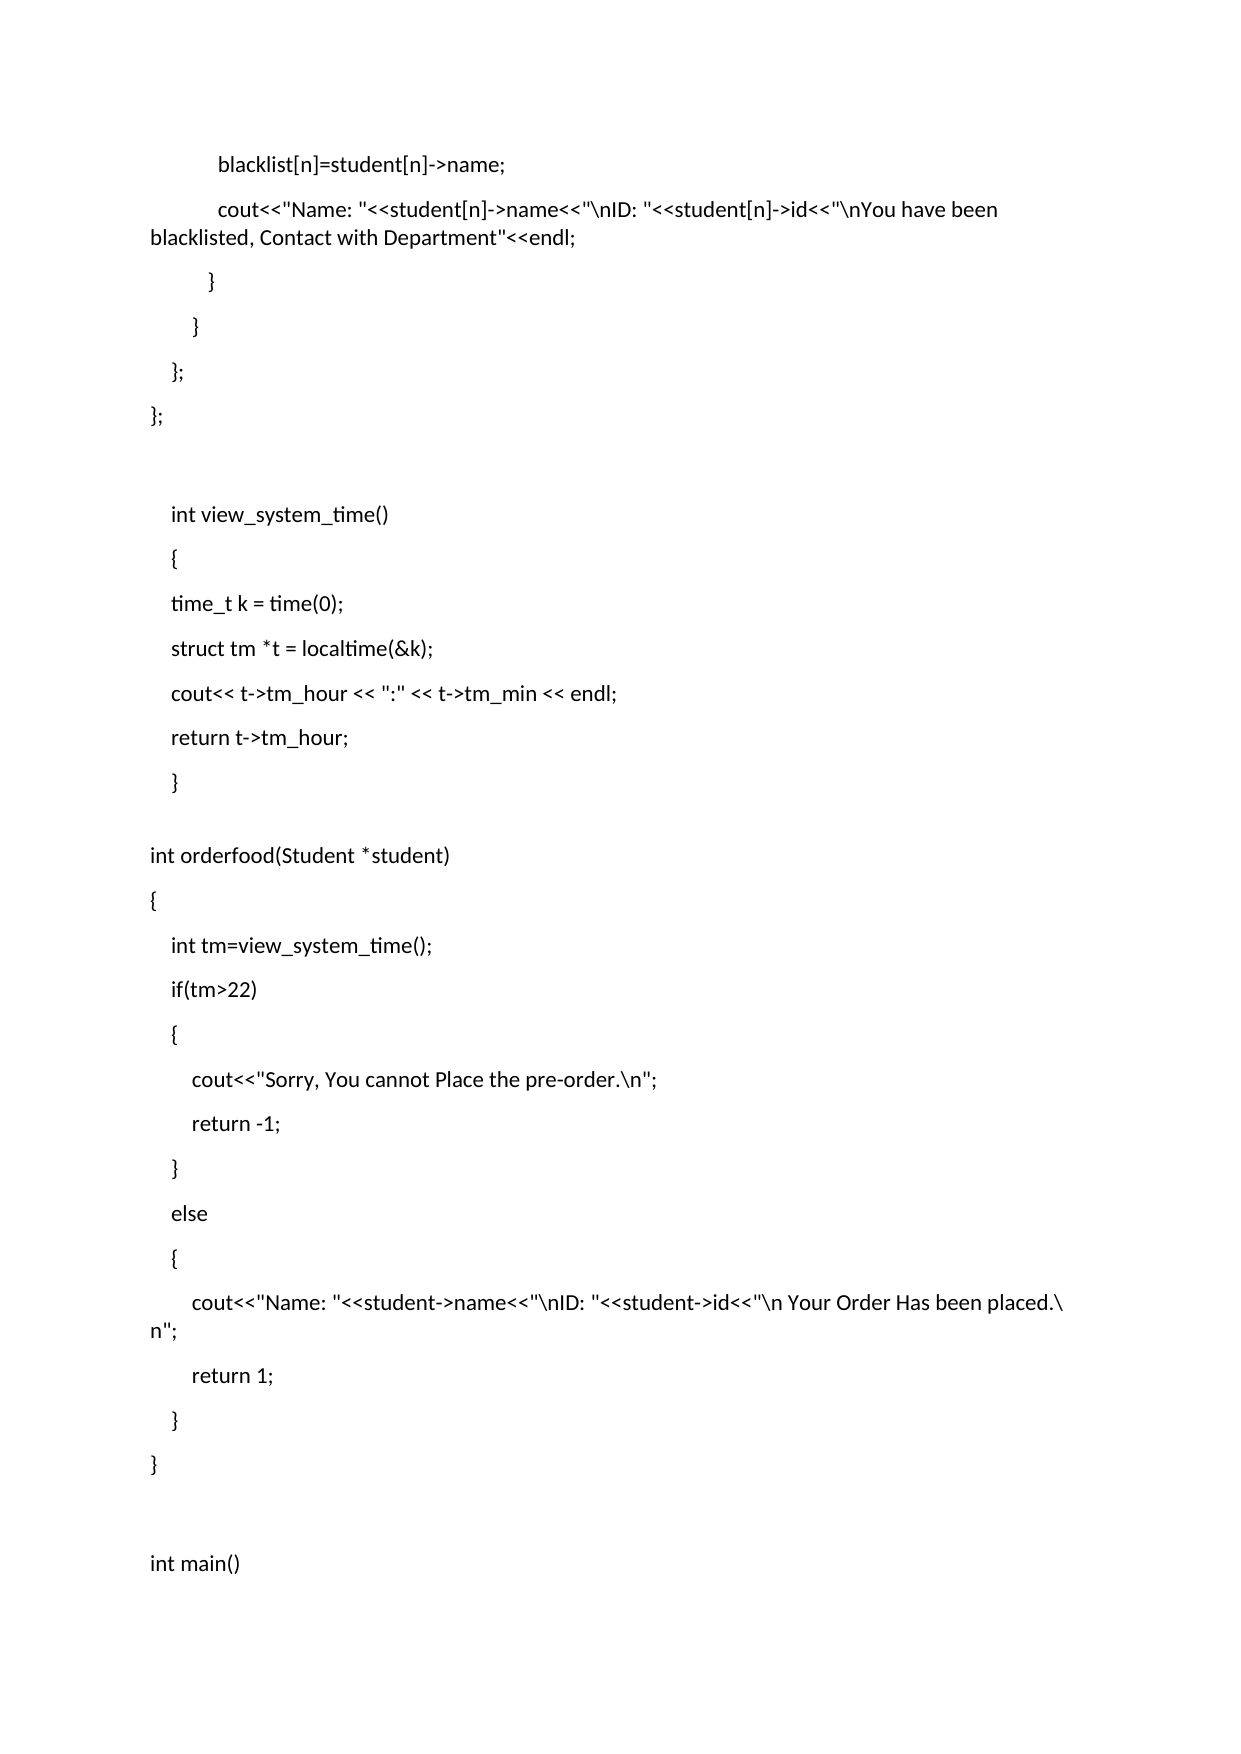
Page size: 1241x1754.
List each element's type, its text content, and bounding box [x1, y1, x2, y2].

text return t->tm_hour; [150, 723, 1090, 751]
text { [150, 886, 1090, 914]
text } [150, 768, 1090, 796]
text struct tm *t = localtime(&k); [150, 634, 1090, 662]
text } [150, 1154, 1090, 1182]
text blacklist[n]=student[n]->name; [150, 150, 1090, 178]
text else [150, 1199, 1090, 1227]
text int tm=view_system_time(); [150, 931, 1090, 959]
text return -1; [150, 1109, 1090, 1138]
text { [150, 1020, 1090, 1048]
text } [150, 1450, 1090, 1478]
text { [150, 544, 1090, 573]
text int orderfood(Student *student) [150, 841, 1090, 869]
text cout<<"Name: "<<student->name<<"\nID: "<<student->id<<"\n Your Order Has been placed.\n"; [150, 1288, 1090, 1344]
text int main() [150, 1549, 1090, 1577]
text cout<<"Name: "<<student[n]->name<<"\nID: "<<student[n]->id<<"\nYou have been blacklisted, Contact with Department"<<endl; [150, 195, 1090, 251]
text }; [150, 357, 1090, 385]
text cout<<"Sorry, You cannot Place the pre-order.\n"; [150, 1065, 1090, 1093]
text } [150, 1406, 1090, 1434]
text } [150, 312, 1090, 340]
text if(tm>22) [150, 976, 1090, 1003]
text return 1; [150, 1361, 1090, 1389]
text } [150, 267, 1090, 295]
text cout<< t->tm_hour << ":" << t->tm_min << endl; [150, 679, 1090, 707]
text }; [150, 401, 1090, 429]
text time_t k = time(0); [150, 589, 1090, 617]
text { [150, 1244, 1090, 1272]
text int view_system_time() [150, 500, 1090, 528]
